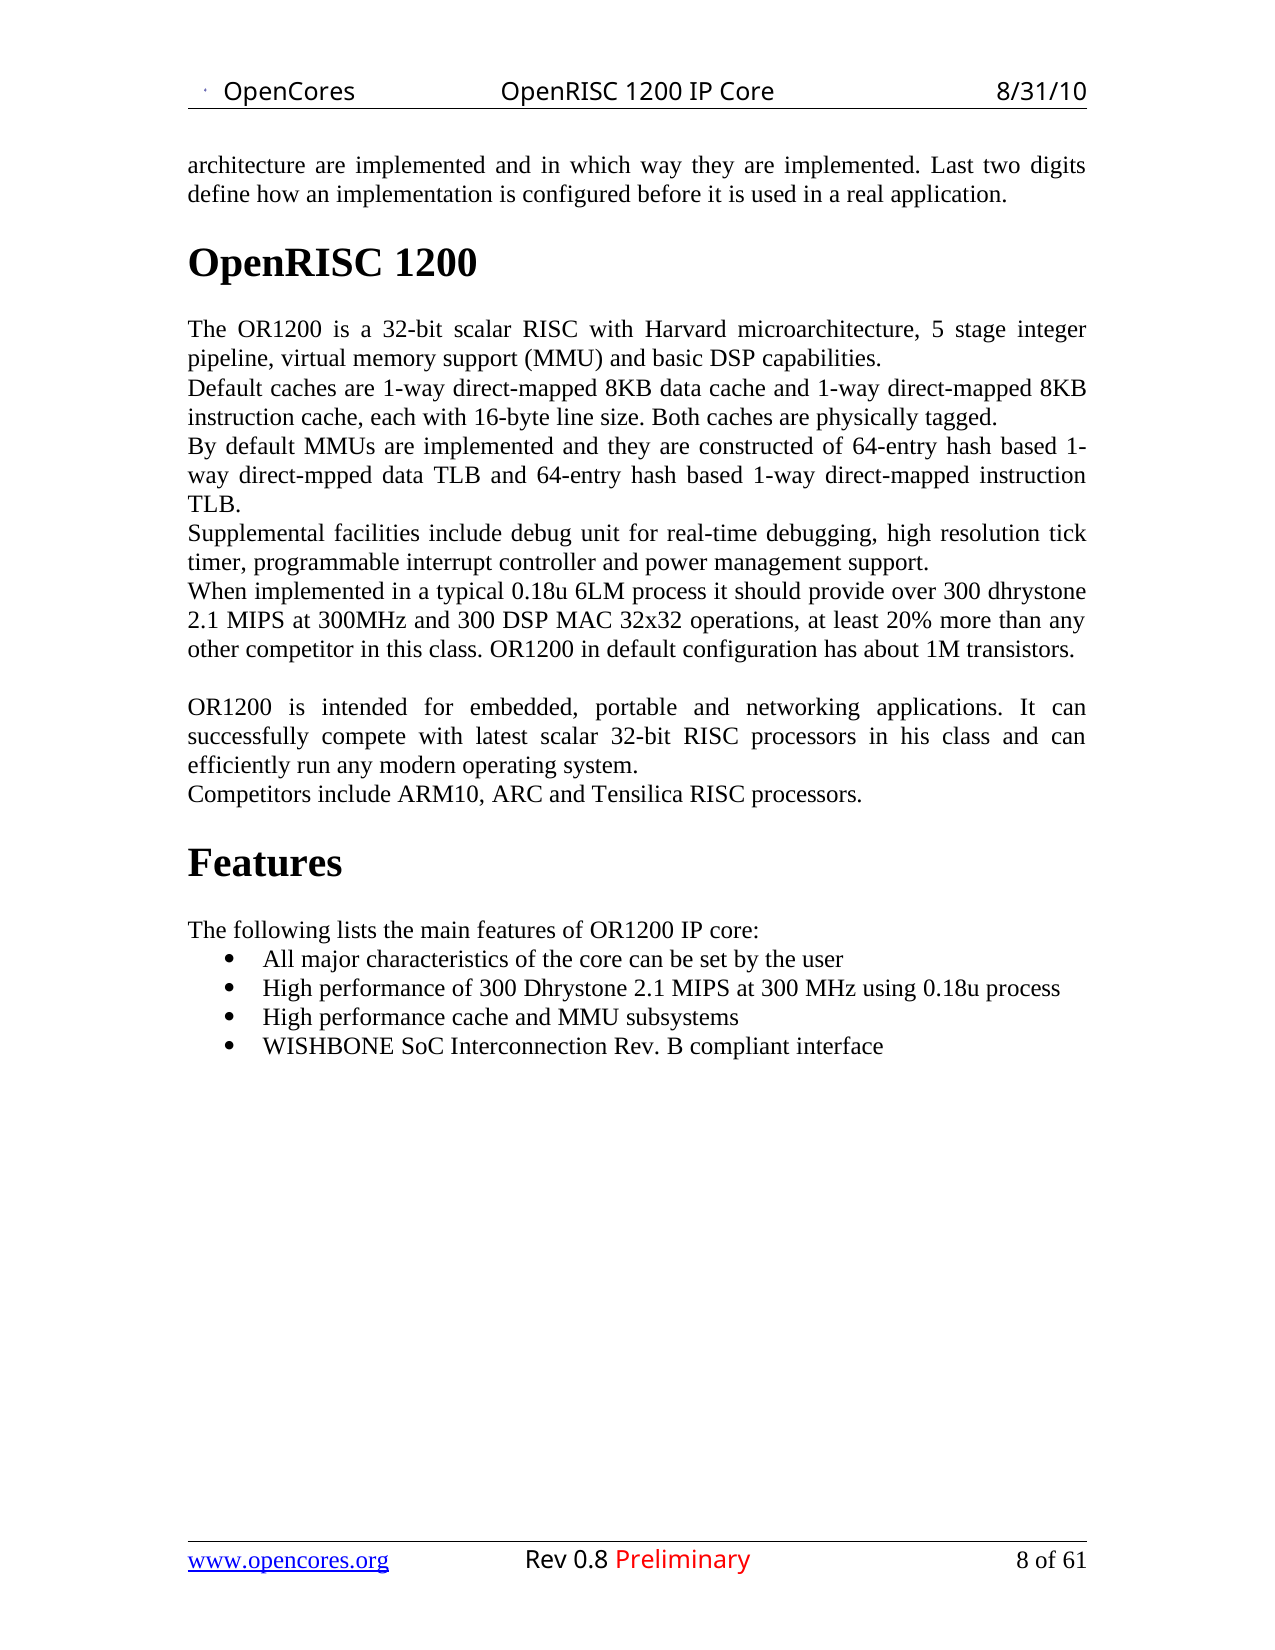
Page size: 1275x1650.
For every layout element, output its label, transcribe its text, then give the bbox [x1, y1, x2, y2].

text The OR1200 is a 32-bit scalar RISC with Harvard microarchitecture, 5 stage integer pipeline, virtual memory support (MMU) and basic DSP capabilities. [187, 314, 1087, 372]
text Supplemental facilities include debug unit for real-time debugging, high resolution tick timer, programmable interrupt controller and power management support. [187, 518, 1087, 576]
text Default caches are 1-way direct-mapped 8KB data cache and 1-way direct-mapped 8KB instruction cache, each with 16-byte line size. Both caches are physically tagged. [187, 372, 1087, 431]
list High performance cache and MMU subsystems [225, 1002, 1087, 1031]
text architecture are implemented and in which way they are implemented. Last two digits define how an implementation is configured before it is used in a real application. [187, 150, 1087, 208]
list High performance of 300 Dhrystone 2.1 MIPS at 300 MHz using 0.18u process [225, 973, 1087, 1002]
text Competitors include ARM10, ARC and Tensilica RISC processors. [187, 779, 1087, 808]
list WISHBONE SoC Interconnection Rev. B compliant interface [225, 1031, 1087, 1060]
text When implemented in a typical 0.18u 6LM process it should provide over 300 dhrystone 2.1 MIPS at 300MHz and 300 DSP MAC 32x32 operations, at least 20% more than any other competitor in this class. OR1200 in default configuration has about 1M transistors. [187, 576, 1087, 663]
text By default MMUs are implemented and they are constructed of 64-entry hash based 1-way direct-mpped data TLB and 64-entry hash based 1-way direct-mapped instruction TLB. [187, 431, 1087, 518]
text The following lists the main features of OR1200 IP core: [187, 914, 1087, 943]
subtitle OpenRISC 1200 [187, 237, 1087, 285]
text OR1200 is intended for embedded, portable and networking applications. It can successfully compete with latest scalar 32-bit RISC processors in his class and can efficiently run any modern operating system. [187, 692, 1087, 779]
subtitle Features [187, 837, 1087, 885]
list All major characteristics of the core can be set by the user [225, 943, 1087, 973]
